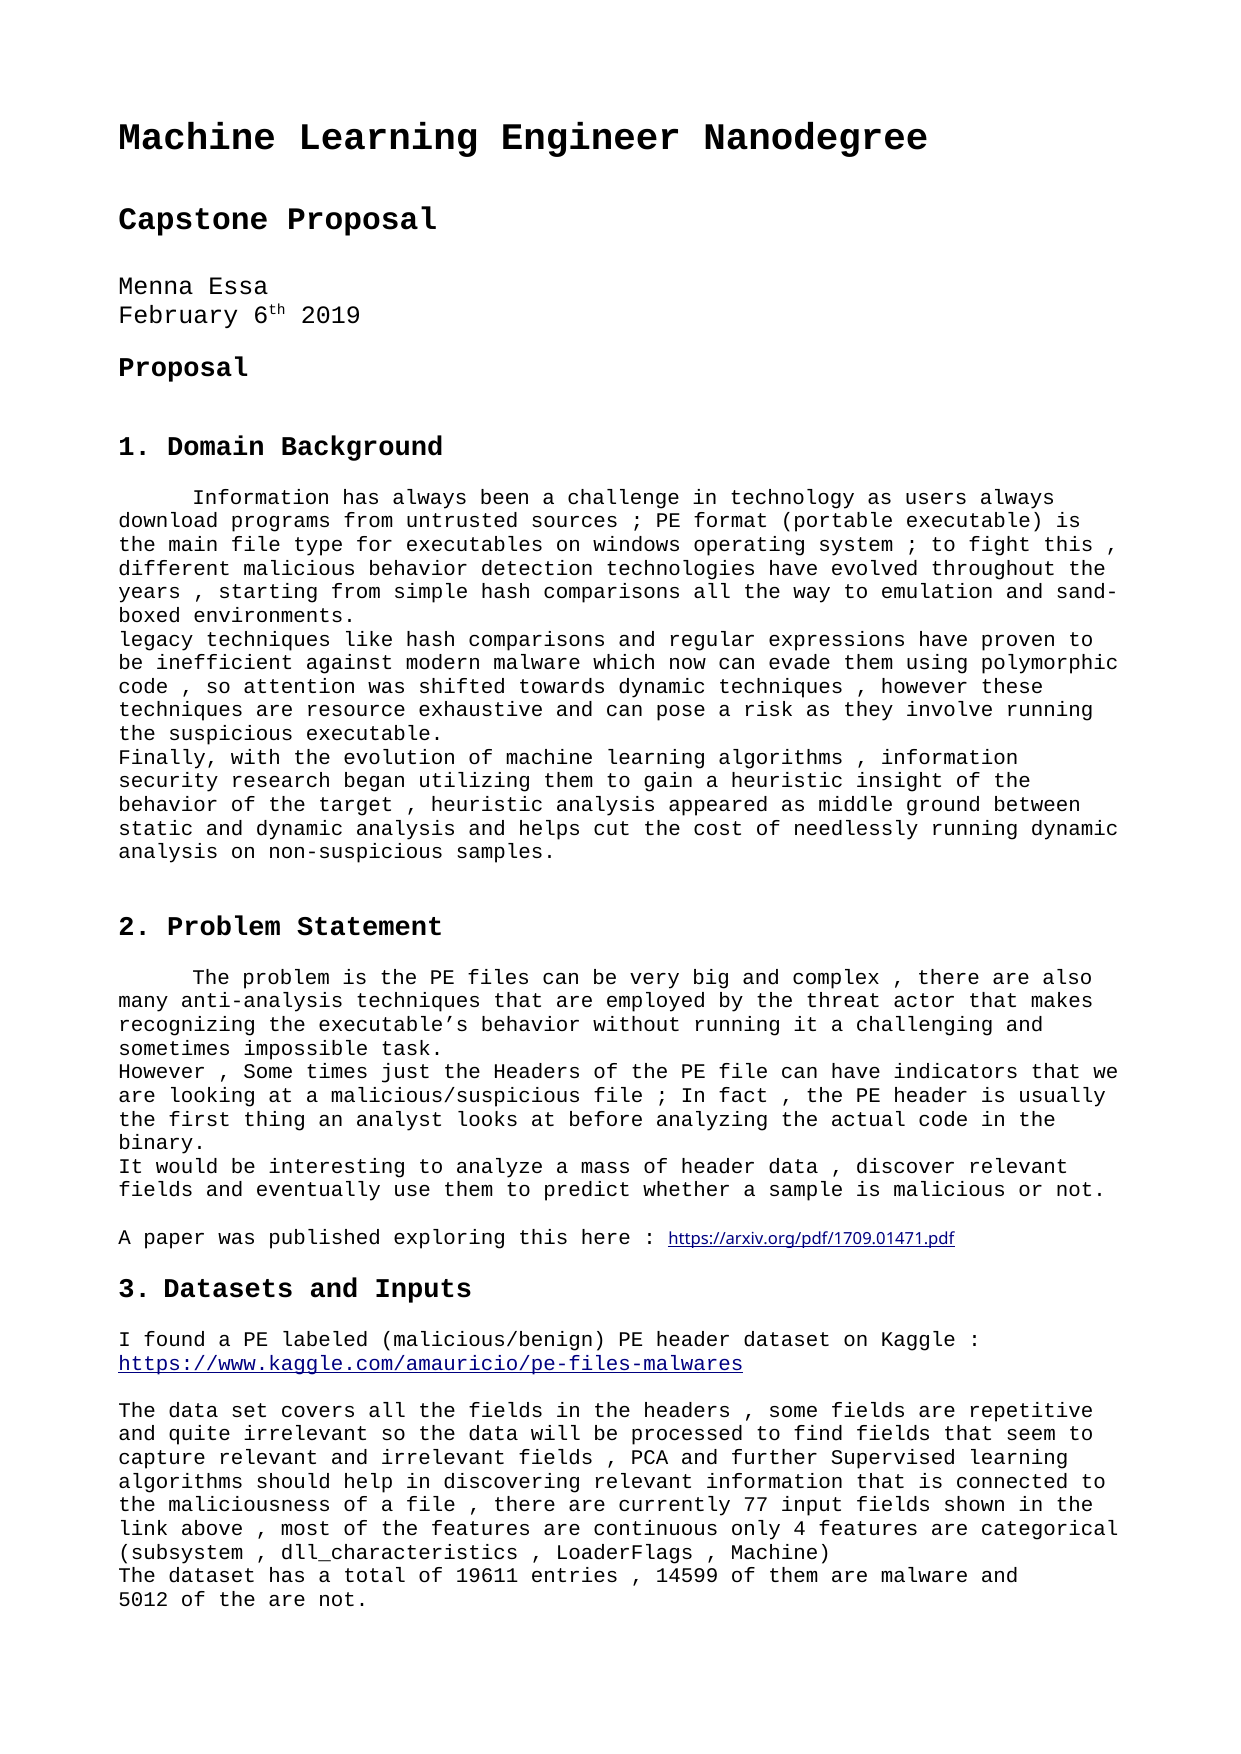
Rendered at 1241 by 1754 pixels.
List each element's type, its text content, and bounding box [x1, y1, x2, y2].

text https://www.kaggle.com/amauricio/pe-files-malwares [118, 1352, 1122, 1376]
text The problem is the PE files can be very big and complex , there are also many anti-analysis techniques that are employed by the threat actor that makes recognizing the executable’s behavior without running it a challenging and sometimes impossible task. [118, 967, 1122, 1061]
text Capstone Proposal [118, 203, 1122, 238]
text Machine Learning Engineer Nanodegree [118, 118, 1122, 161]
text Menna Essa [118, 274, 1122, 302]
text A paper was published exploring this here : https://arxiv.org/pdf/1709.01471.pdf [118, 1227, 1122, 1251]
text I found a PE labeled (malicious/benign) PE header dataset on Kaggle : [118, 1329, 1122, 1352]
text Finally, with the evolution of machine learning algorithms , information security research began utilizing them to gain a heuristic insight of the behavior of the target , heuristic analysis appeared as middle ground between static and dynamic analysis and helps cut the cost of needlessly running dynamic analysis on non-suspicious samples. [118, 747, 1122, 865]
text The data set covers all the fields in the headers , some fields are repetitive and quite irrelevant so the data will be processed to find fields that seem to capture relevant and irrelevant fields , PCA and further Supervised learning algorithms should help in discovering relevant information that is connected to the maliciousness of a file , there are currently 77 input fields shown in the link above , most of the features are continuous only 4 features are categorical (subsystem , dll_characteristics , LoaderFlags , Machine) [118, 1400, 1122, 1565]
text 3. Datasets and Inputs [118, 1274, 1122, 1305]
text 1. Domain Background [118, 432, 1122, 463]
text Proposal [118, 354, 1122, 385]
text legacy techniques like hash comparisons and regular expressions have proven to be inefficient against modern malware which now can evade them using polymorphic code , so attention was shifted towards dynamic techniques , however these techniques are resource exhaustive and can pose a risk as they involve running the suspicious executable. [118, 628, 1122, 747]
text Information has always been a challenge in technology as users always download programs from untrusted sources ; PE format (portable executable) is the main file type for executables on windows operating system ; to fight this , different malicious behavior detection technologies have evolved throughout the years , starting from simple hash comparisons all the way to emulation and sand-boxed environments. [118, 487, 1122, 628]
text The dataset has a total of 19611 entries , 14599 of them are malware and [118, 1565, 1122, 1589]
text 2. Problem Statement [118, 912, 1122, 943]
text It would be interesting to analyze a mass of header data , discover relevant fields and eventually use them to predict whether a sample is malicious or not. [118, 1156, 1122, 1203]
text February 6th 2019 [118, 302, 1122, 331]
text However , Some times just the Headers of the PE file can have indicators that we are looking at a malicious/suspicious file ; In fact , the PE header is usually the first thing an analyst looks at before analyzing the actual code in the binary. [118, 1061, 1122, 1156]
text 5012 of the are not. [118, 1589, 1122, 1613]
